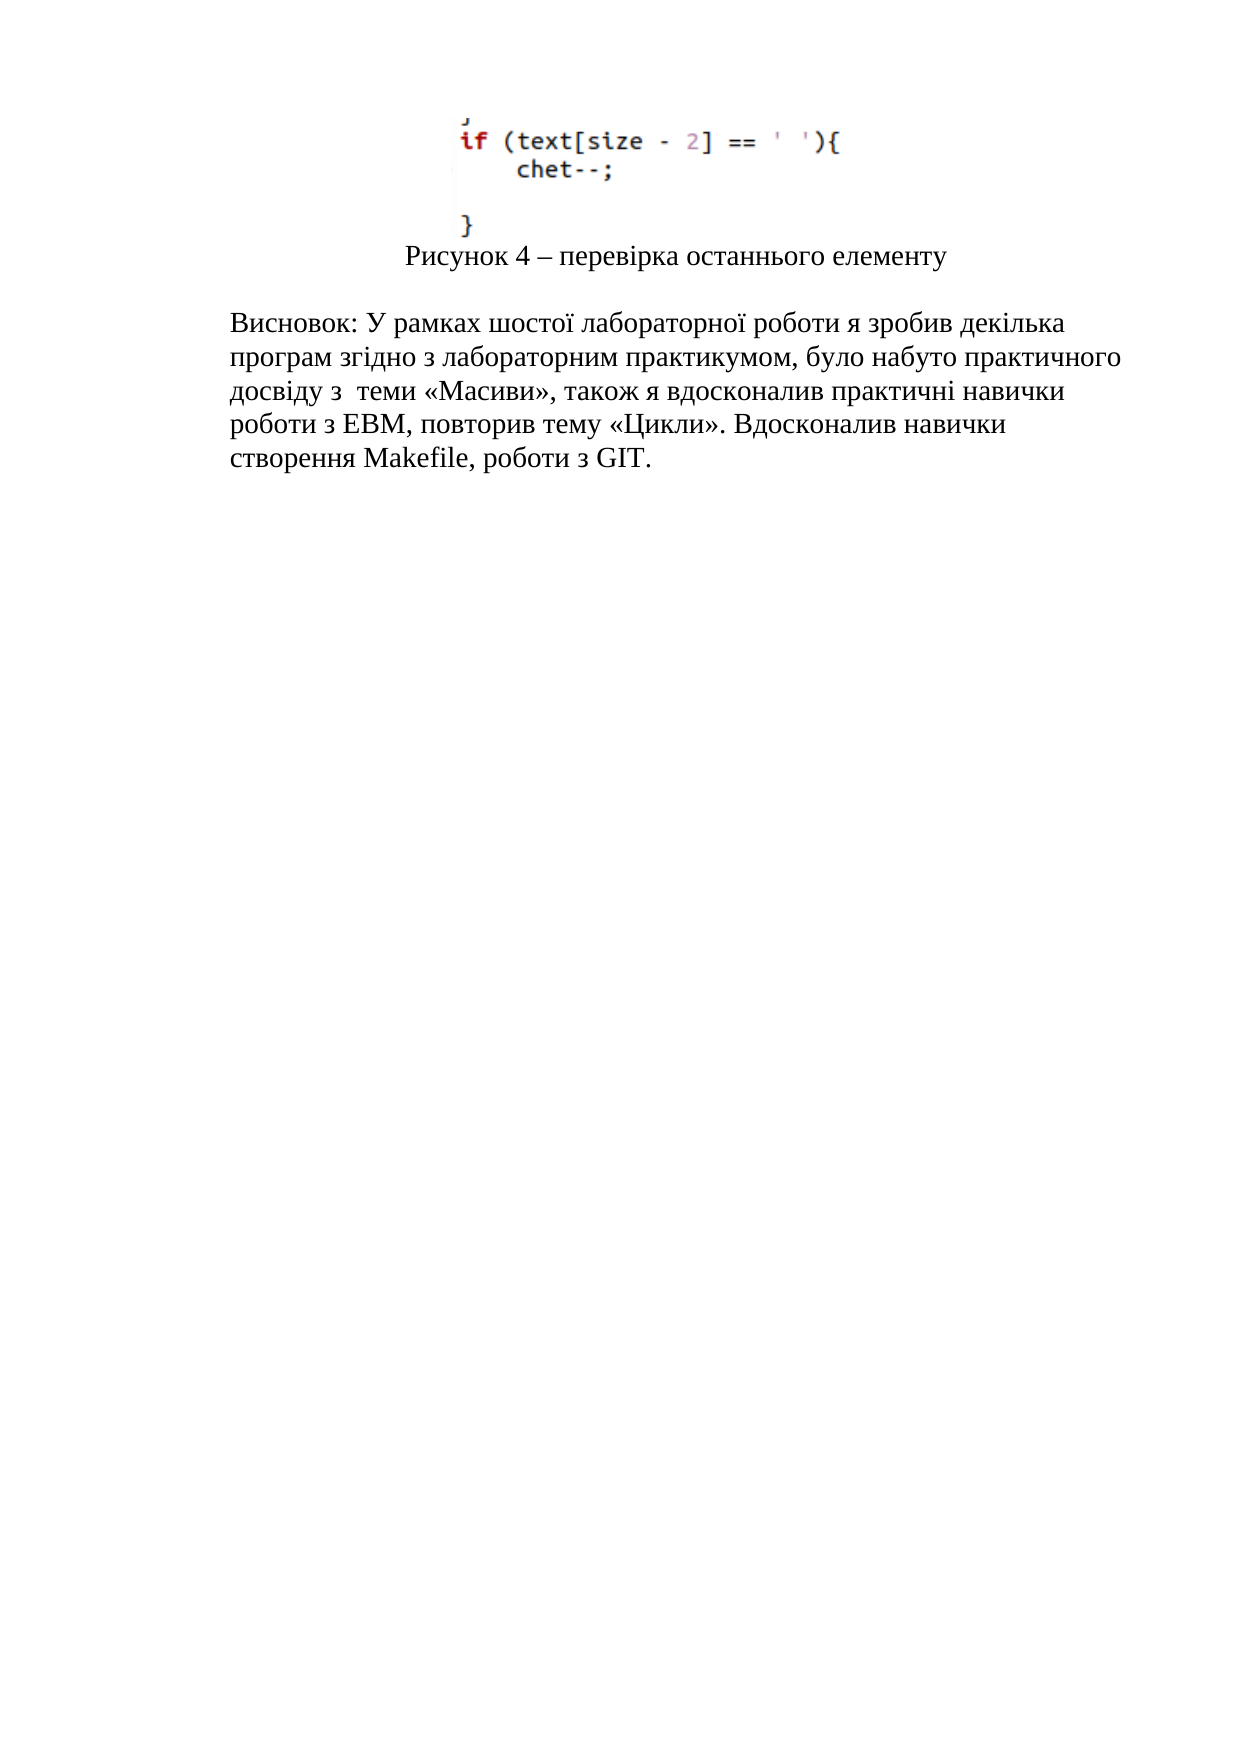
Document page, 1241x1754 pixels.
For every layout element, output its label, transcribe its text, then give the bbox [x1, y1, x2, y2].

list Висновок: У рамках шостої лабораторної роботи я зробив декілька програм згідно з лабораторним практикумом, було набуто практичного досвіду з теми «Масиви», також я вдосконалив практичні навички роботи з ЕВМ, повторив тему «Цикли». Вдосконалив навички створення Makefile, роботи з GIT. [229, 306, 1122, 473]
list Рисунок 4 – перевірка останнього елементу [229, 238, 1122, 272]
picture [451, 118, 901, 239]
